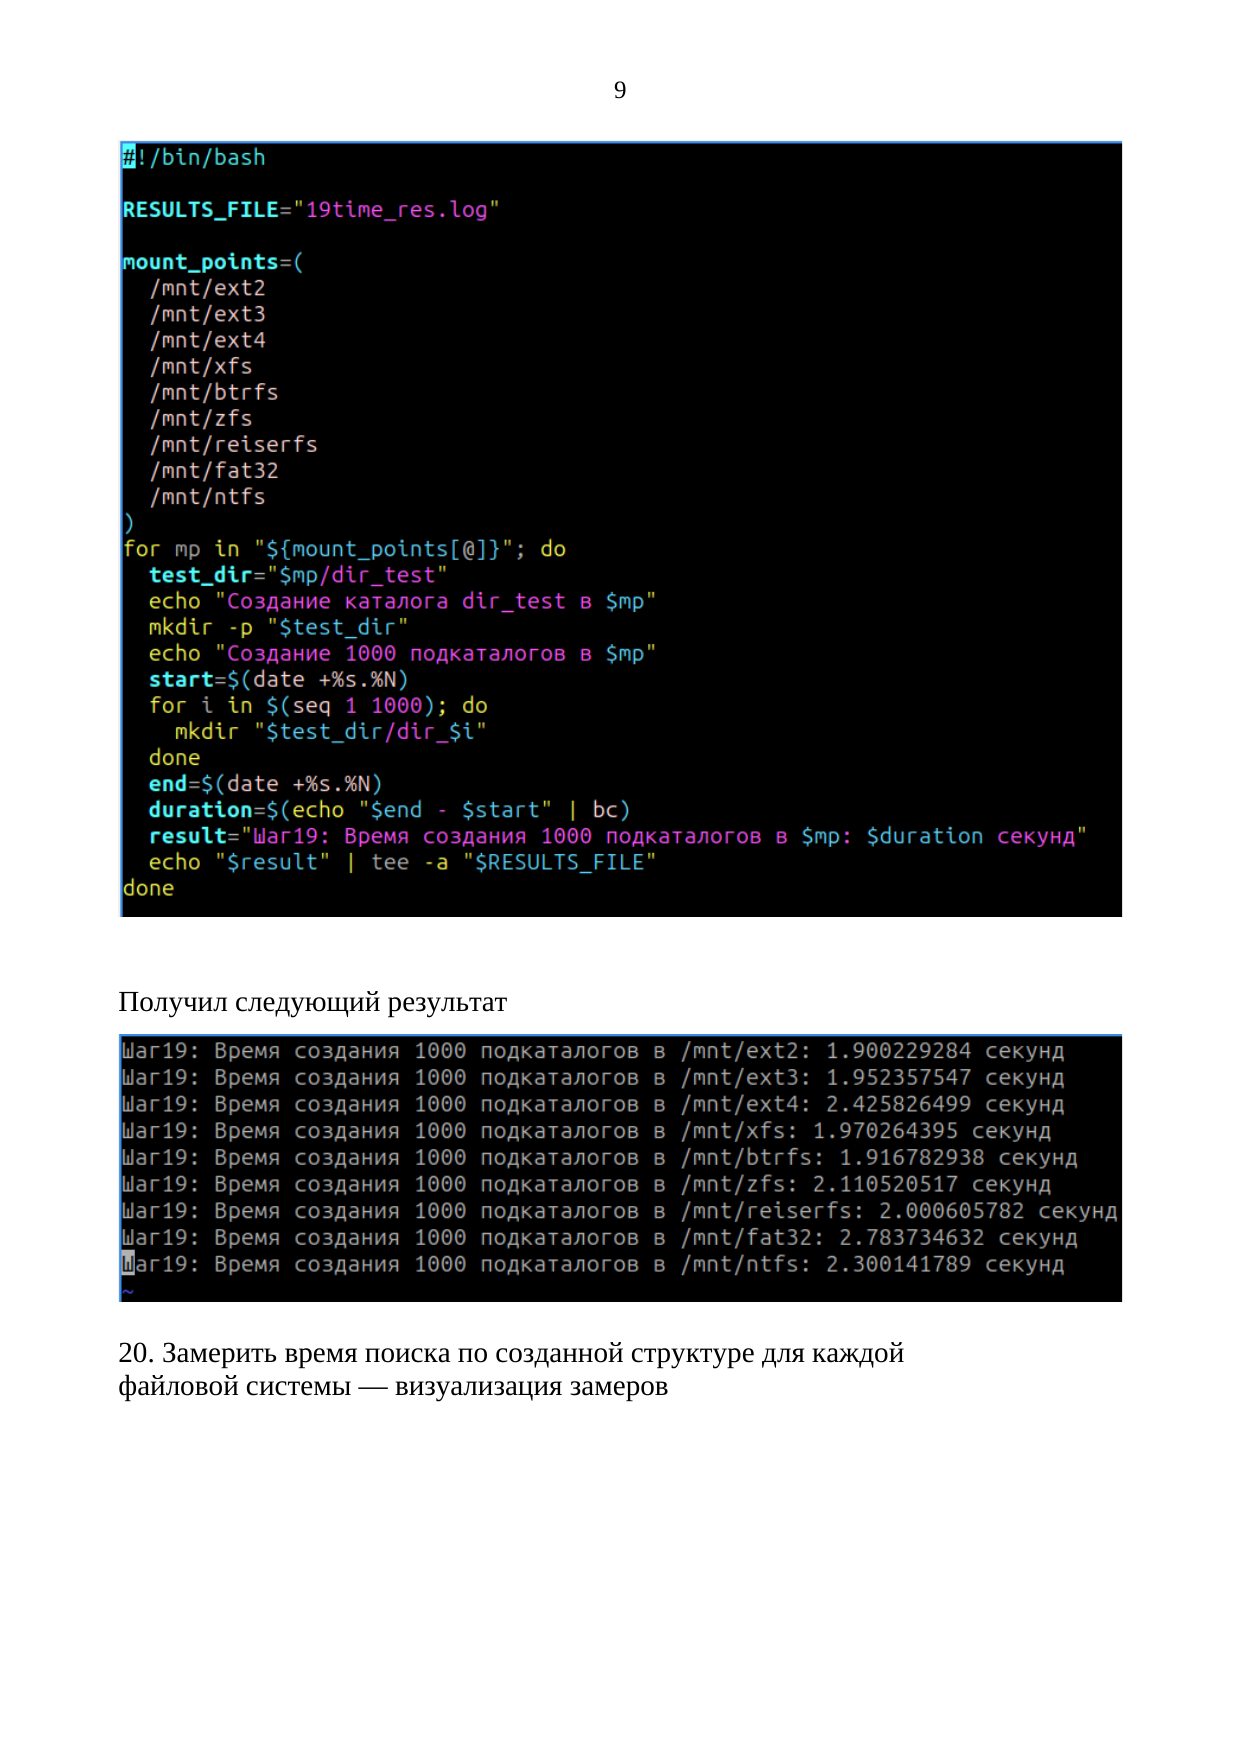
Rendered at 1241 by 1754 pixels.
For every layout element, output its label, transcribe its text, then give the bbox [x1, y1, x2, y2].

text файловой системы — визуализация замеров [118, 1368, 1122, 1402]
text Получил следующий результат [118, 984, 1122, 1018]
picture [118, 1034, 1123, 1302]
picture [118, 140, 1123, 917]
text 20. Замерить время поиска по созданной структуре для каждой [118, 1335, 1122, 1368]
